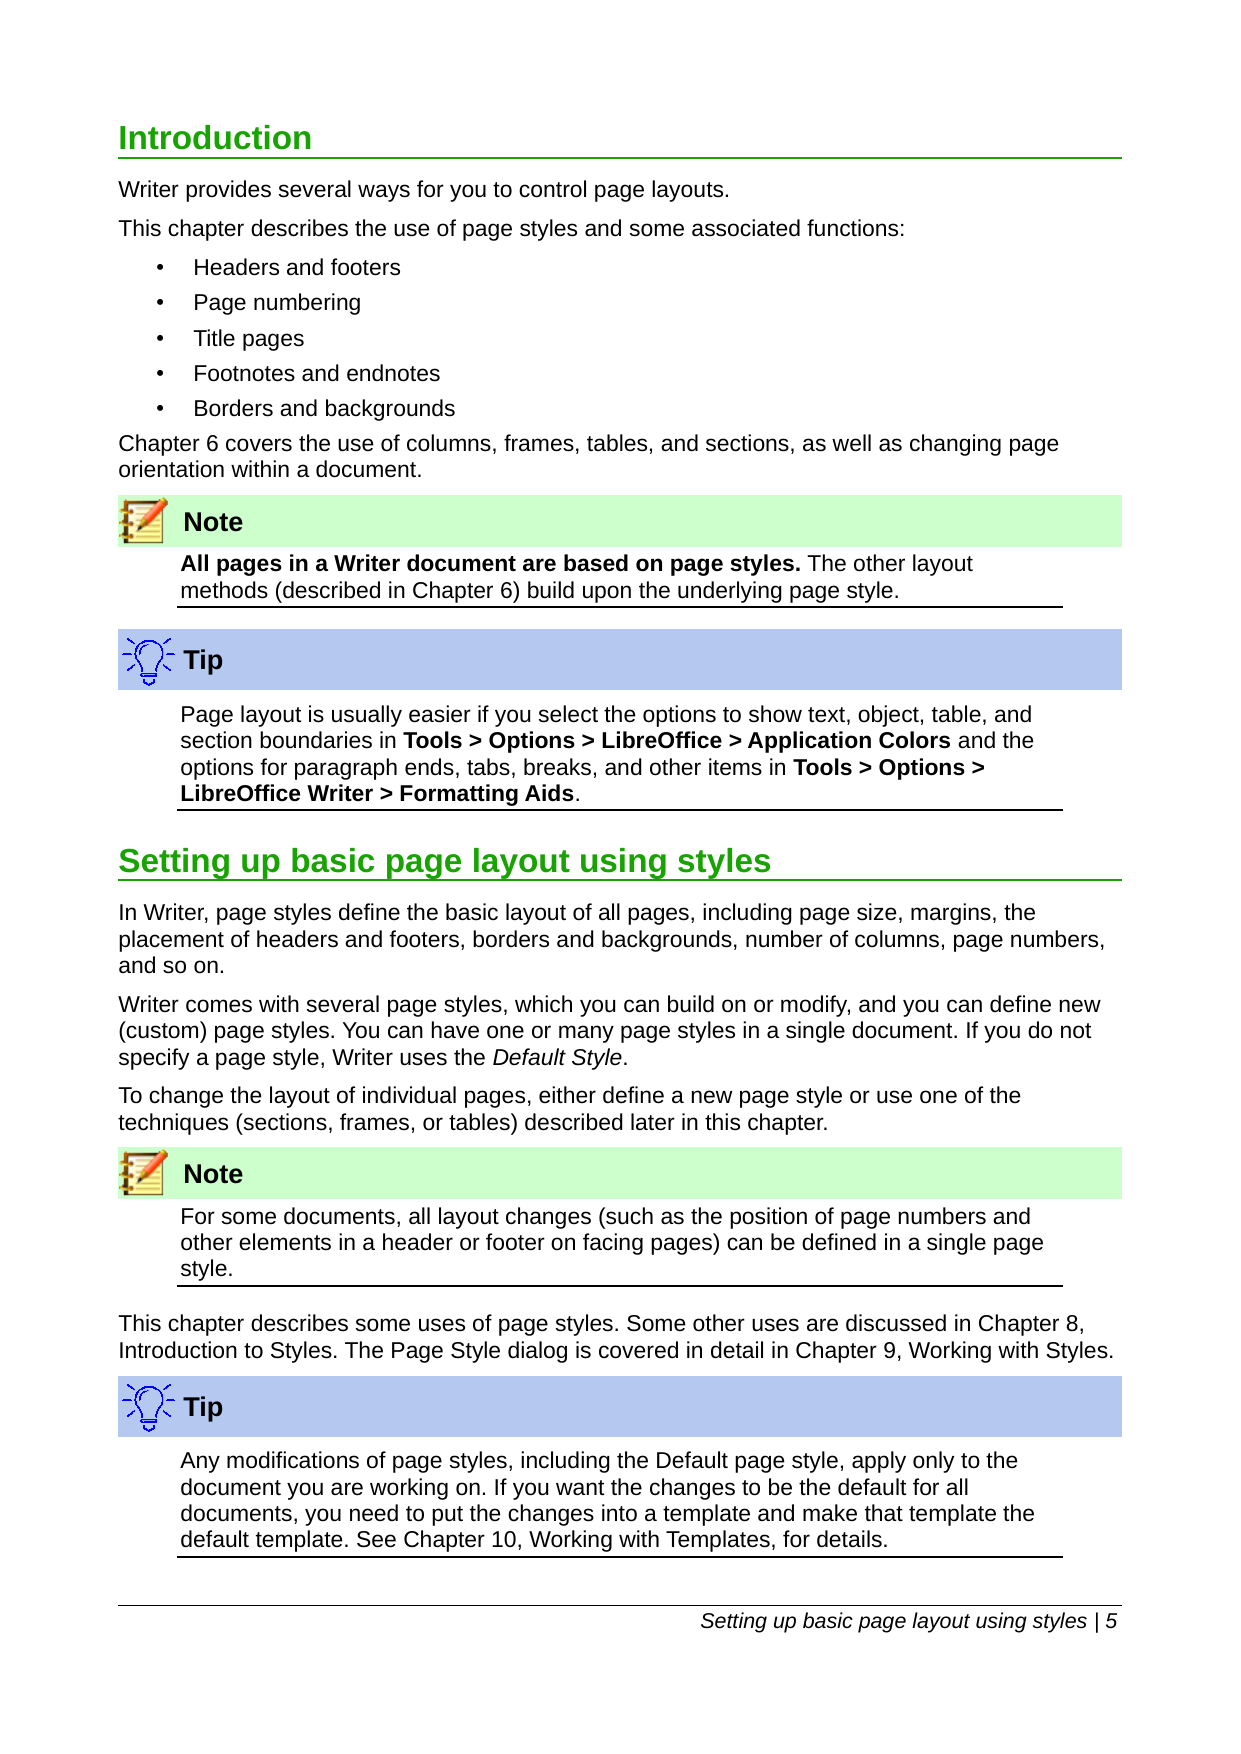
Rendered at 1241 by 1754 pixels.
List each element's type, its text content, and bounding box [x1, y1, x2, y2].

subtitle Note [118, 495, 1122, 547]
text Chapter 6 covers the use of columns, frames, tables, and sections, as well as changing page orientation within a document. [118, 430, 1122, 483]
text For some documents, all layout changes (such as the position of page numbers and other elements in a header or footer on facing pages) can be defined in a single page style. [177, 1199, 1063, 1285]
list Page numbering [156, 289, 1122, 316]
subtitle Introduction [118, 118, 1122, 157]
text Writer comes with several page styles, which you can build on or modify, and you can define new (custom) page styles. You can have one or many page styles in a single document. If you do not specify a page style, Writer uses the Default Style. [118, 991, 1122, 1070]
list Writer provides several ways for you to control page layouts. [118, 176, 1122, 203]
text Page layout is usually easier if you select the options to show text, object, table, and section boundaries in Tools > Options > LibreOffice > Application Colors and the options for paragraph ends, tabs, breaks, and other items in Tools > Options > LibreOffice Writer > Formatting Aids. [177, 698, 1063, 809]
picture [119, 630, 179, 690]
text To change the layout of individual pages, either define a new page style or use one of the techniques (sections, frames, or tables) described later in this chapter. [118, 1082, 1122, 1135]
picture [119, 1376, 179, 1436]
text In Writer, page styles define the basic layout of all pages, including page size, margins, the placement of headers and footers, borders and backgrounds, number of columns, page numbers, and so on. [118, 899, 1122, 978]
text Any modifications of page styles, including the Default page style, apply only to the document you are working on. If you want the changes to be the default for all documents, you need to put the changes into a template and make that template the default template. See Chapter 10, Working with Templates, for details. [177, 1444, 1063, 1556]
list Title pages [156, 324, 1122, 351]
subtitle Tip [118, 1376, 1122, 1437]
picture [119, 496, 170, 547]
list Borders and backgrounds [156, 395, 1122, 421]
subtitle Setting up basic page layout using styles [118, 841, 1122, 879]
list Footnotes and endnotes [156, 360, 1122, 386]
subtitle Tip [118, 629, 1122, 690]
list This chapter describes the use of page styles and some associated functions: [118, 215, 1122, 242]
text All pages in a Writer document are based on page styles. The other layout methods (described in Chapter 6) build upon the underlying page style. [177, 547, 1063, 606]
picture [119, 1148, 170, 1199]
list Headers and footers [156, 254, 1122, 280]
subtitle Note [118, 1147, 1122, 1199]
text This chapter describes some uses of page styles. Some other uses are discussed in Chapter 8, Introduction to Styles. The Page Style dialog is covered in detail in Chapter 9, Working with Styles. [118, 1310, 1122, 1363]
